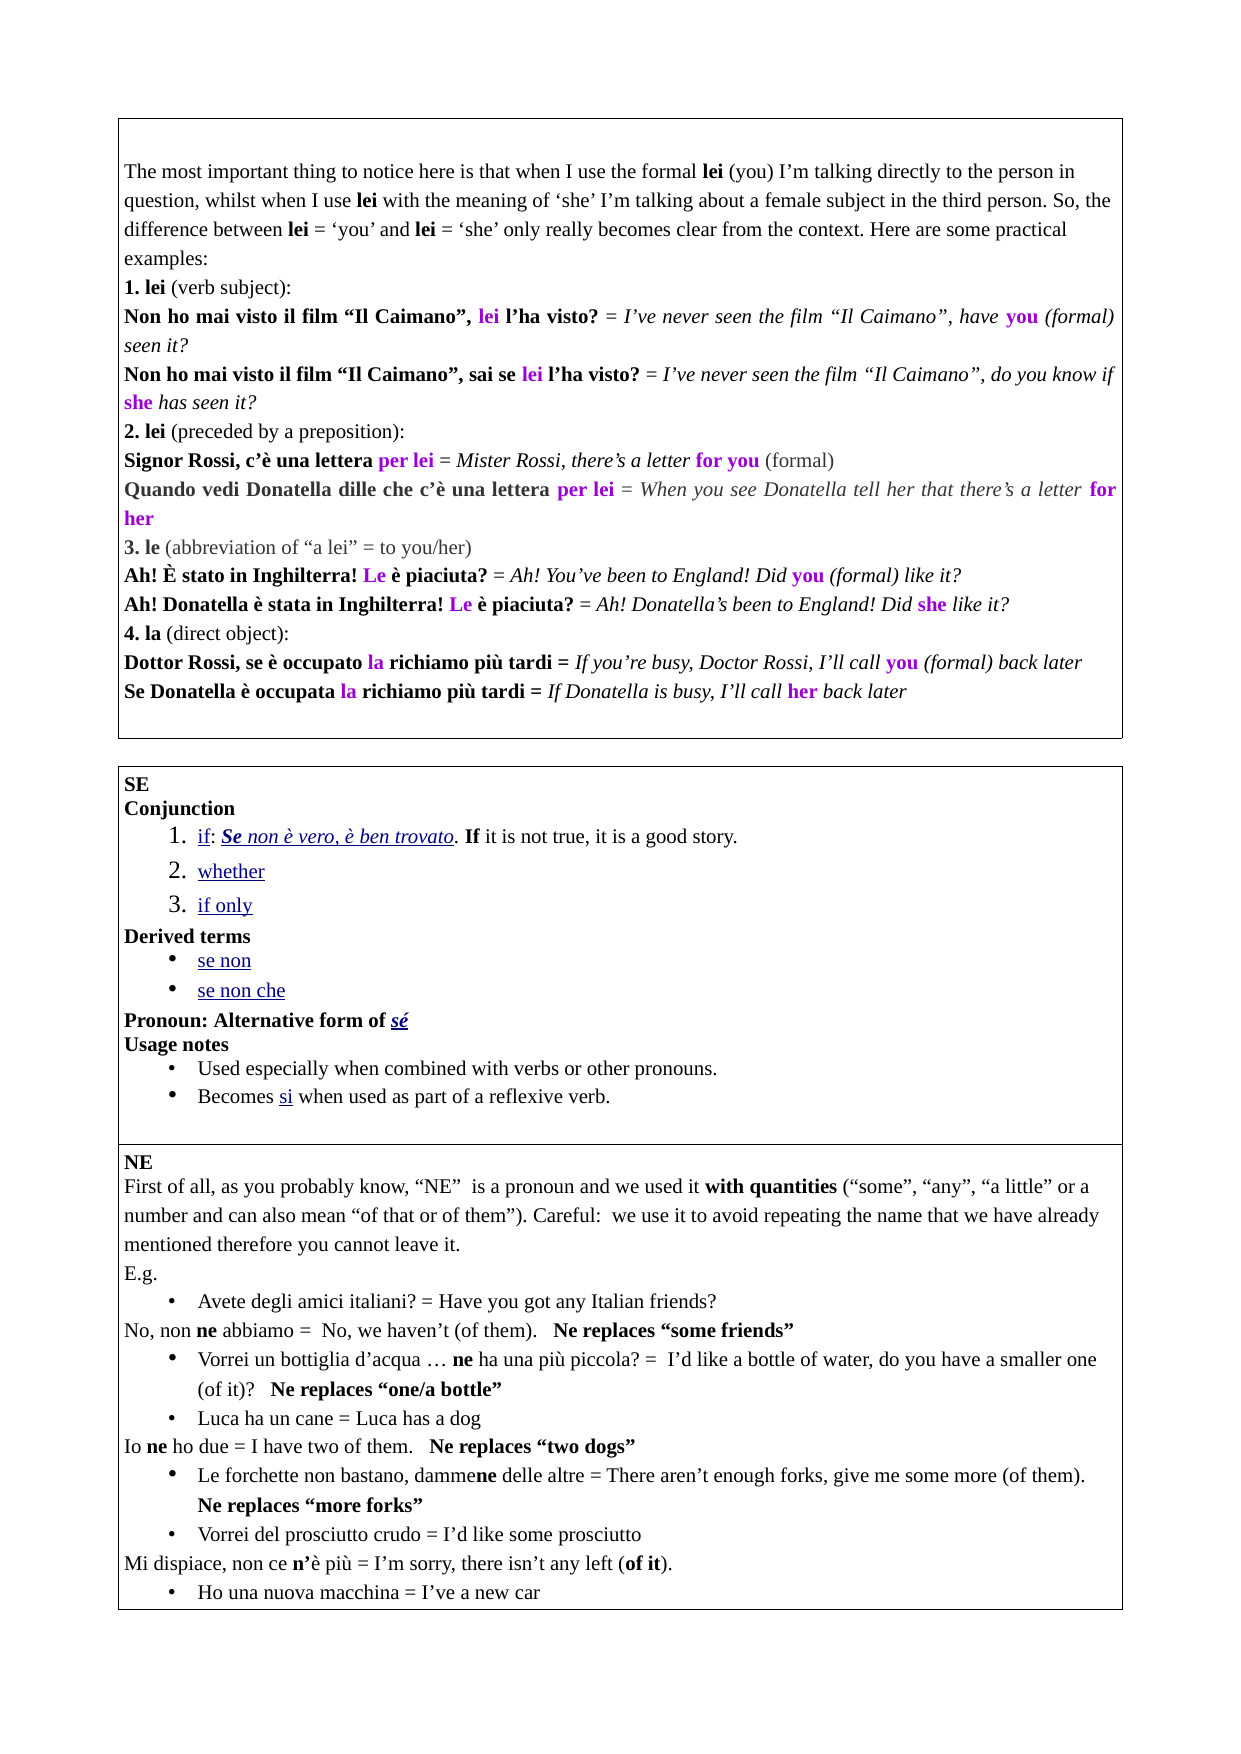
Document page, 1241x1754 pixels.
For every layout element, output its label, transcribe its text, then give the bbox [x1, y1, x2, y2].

table_header SE Conjunction if: Se non è vero, è ben trovato. If it is not true, it is a good story. whether if only Derived terms se non se non che Pronoun: Alternative form of sé Usage notes Used especially when combined with verbs or other pronouns. Becomes si when used as part of a reflexive verb. [119, 767, 1122, 1144]
table_cell NE First of all, as you probably know, “NE” is a pronoun and we used it with quantities (“some”, “any”, “a little” or a number and can also mean “of that or of them”). Careful: we use it to avoid repeating the name that we have already mentioned therefore you cannot leave it. E.g. Avete degli amici italiani? = Have you got any Italian friends? No, non ne abbiamo = No, we haven’t (of them). Ne replaces “some friends” Vorrei un bottiglia d’acqua … ne ha una più piccola? = I’d like a bottle of water, do you have a smaller one (of it)? Ne replaces “one/a bottle” Luca ha un cane = Luca has a dog Io ne ho due = I have two of them. Ne replaces “two dogs” Le forchette non bastano, dammene delle altre = There aren’t enough forks, give me some more (of them). Ne replaces “more forks” Vorrei del prosciutto crudo = I’d like some prosciutto Mi dispiace, non ce n’è più = I’m sorry, there isn’t any left (of it). Ho una nuova macchina = I’ve a new car [119, 1145, 1122, 1609]
table_cell The most important thing to notice here is that when I use the formal lei (you) I’m talking directly to the person in question, whilst when I use lei with the meaning of ‘she’ I’m talking about a female subject in the third person. So, the difference between lei = ‘you’ and lei = ‘she’ only really becomes clear from the context. Here are some practical examples: 1. lei (verb subject): Non ho mai visto il film “Il Caimano”, lei l’ha visto? = I’ve never seen the film “Il Caimano”, have you (formal) seen it? Non ho mai visto il film “Il Caimano”, sai se lei l’ha visto? = I’ve never seen the film “Il Caimano”, do you know if she has seen it? 2. lei (preceded by a preposition): Signor Rossi, c’è una lettera per lei = Mister Rossi, there’s a letter for you (formal) Quando vedi Donatella dille che c’è una lettera per lei = When you see Donatella tell her that there’s a letter for her 3. le (abbreviation of “a lei” = to you/her) Ah! È stato in Inghilterra! Le è piaciuta? = Ah! You’ve been to England! Did you (formal) like it? Ah! Donatella è stata in Inghilterra! Le è piaciuta? = Ah! Donatella’s been to England! Did she like it? 4. la (direct object): Dottor Rossi, se è occupato la richiamo più tardi = If you’re busy, Doctor Rossi, I’ll call you (formal) back later Se Donatella è occupata la richiamo più tardi = If Donatella is busy, I’ll call her back later [119, 154, 1122, 737]
